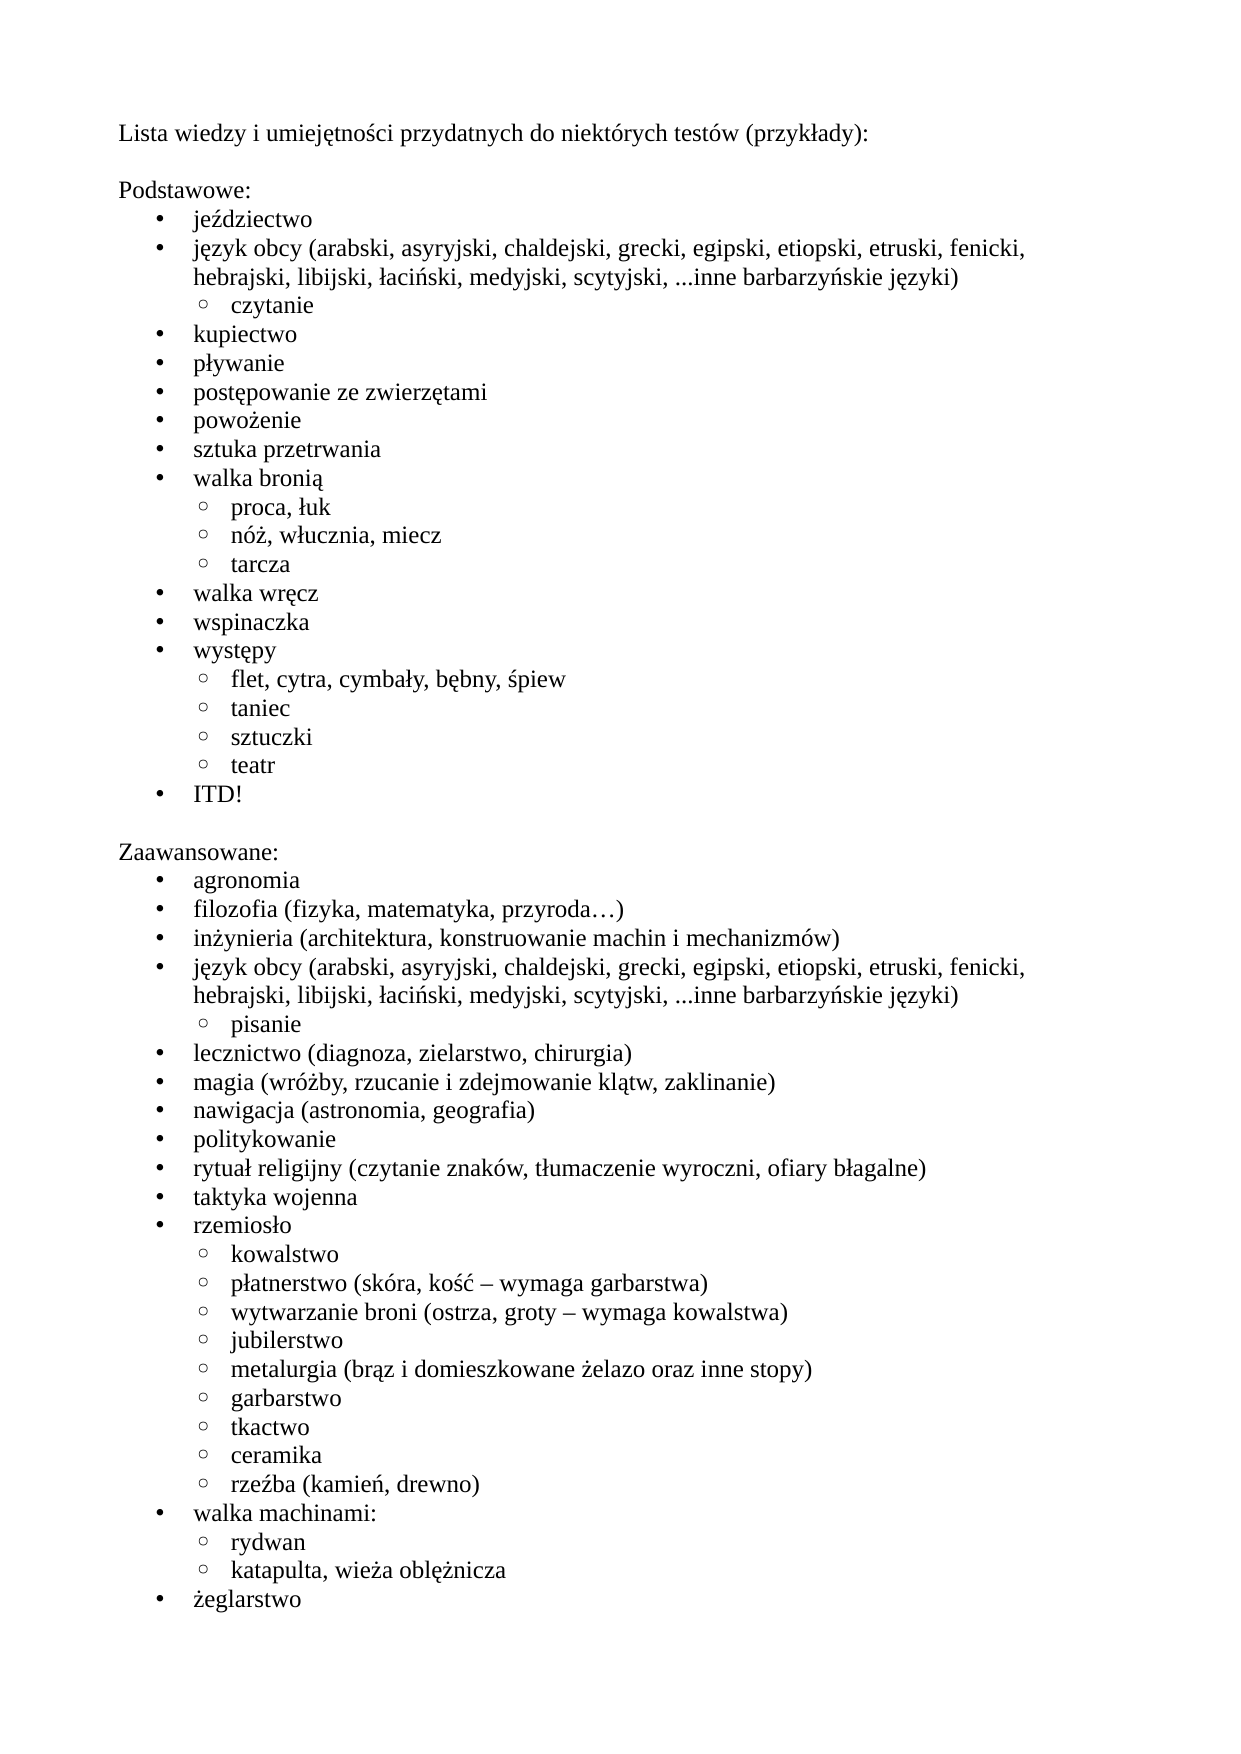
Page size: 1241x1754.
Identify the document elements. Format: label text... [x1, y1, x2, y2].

list lecznictwo (diagnoza, zielarstwo, chirurgia) [156, 1038, 1122, 1067]
list filozofia (fizyka, matematyka, przyroda…) [156, 894, 1122, 923]
list rytuał religijny (czytanie znaków, tłumaczenie wyroczni, ofiary błagalne) [156, 1153, 1122, 1182]
list pisanie [193, 1009, 1122, 1038]
list czytanie [193, 291, 1122, 319]
list ITD! [156, 779, 1122, 808]
list występy [156, 636, 1122, 664]
text Zaawansowane: [118, 837, 1122, 866]
list płatnerstwo (skóra, kość – wymaga garbarstwa) [193, 1268, 1122, 1297]
list wspinaczka [156, 607, 1122, 636]
list walka bronią [156, 463, 1122, 492]
list walka machinami: [156, 1498, 1122, 1527]
list postępowanie ze zwierzętami [156, 377, 1122, 406]
list politykowanie [156, 1124, 1122, 1153]
list magia (wróżby, rzucanie i zdejmowanie klątw, zaklinanie) [156, 1067, 1122, 1096]
list flet, cytra, cymbały, bębny, śpiew [193, 664, 1122, 693]
list rzemiosło [156, 1211, 1122, 1239]
list pływanie [156, 348, 1122, 377]
list garbarstwo [193, 1383, 1122, 1412]
list wytwarzanie broni (ostrza, groty – wymaga kowalstwa) [193, 1297, 1122, 1326]
list język obcy (arabski, asyryjski, chaldejski, grecki, egipski, etiopski, etruski, fenicki, hebrajski, libijski, łaciński, medyjski, scytyjski, ...inne barbarzyńskie języki) [156, 952, 1122, 1009]
list żeglarstwo [156, 1584, 1122, 1613]
list sztuka przetrwania [156, 434, 1122, 463]
list taktyka wojenna [156, 1182, 1122, 1211]
list tarcza [193, 549, 1122, 578]
list sztuczki [193, 722, 1122, 751]
text Podstawowe: [118, 176, 1122, 204]
list agronomia [156, 866, 1122, 894]
list tkactwo [193, 1412, 1122, 1441]
list jeździectwo [156, 204, 1122, 233]
list rzeźba (kamień, drewno) [193, 1469, 1122, 1498]
text Lista wiedzy i umiejętności przydatnych do niektórych testów (przykłady): [118, 118, 1122, 147]
list proca, łuk [193, 492, 1122, 521]
list walka wręcz [156, 578, 1122, 607]
list nawigacja (astronomia, geografia) [156, 1096, 1122, 1124]
list ceramika [193, 1441, 1122, 1469]
list katapulta, wieża oblężnicza [193, 1556, 1122, 1584]
list kupiectwo [156, 319, 1122, 348]
list taniec [193, 693, 1122, 722]
list metalurgia (brąz i domieszkowane żelazo oraz inne stopy) [193, 1354, 1122, 1383]
list powożenie [156, 406, 1122, 434]
list rydwan [193, 1527, 1122, 1556]
list inżynieria (architektura, konstruowanie machin i mechanizmów) [156, 923, 1122, 952]
list teatr [193, 751, 1122, 779]
list jubilerstwo [193, 1326, 1122, 1354]
list nóż, włucznia, miecz [193, 521, 1122, 549]
list kowalstwo [193, 1239, 1122, 1268]
list język obcy (arabski, asyryjski, chaldejski, grecki, egipski, etiopski, etruski, fenicki, hebrajski, libijski, łaciński, medyjski, scytyjski, ...inne barbarzyńskie języki) [156, 233, 1122, 291]
